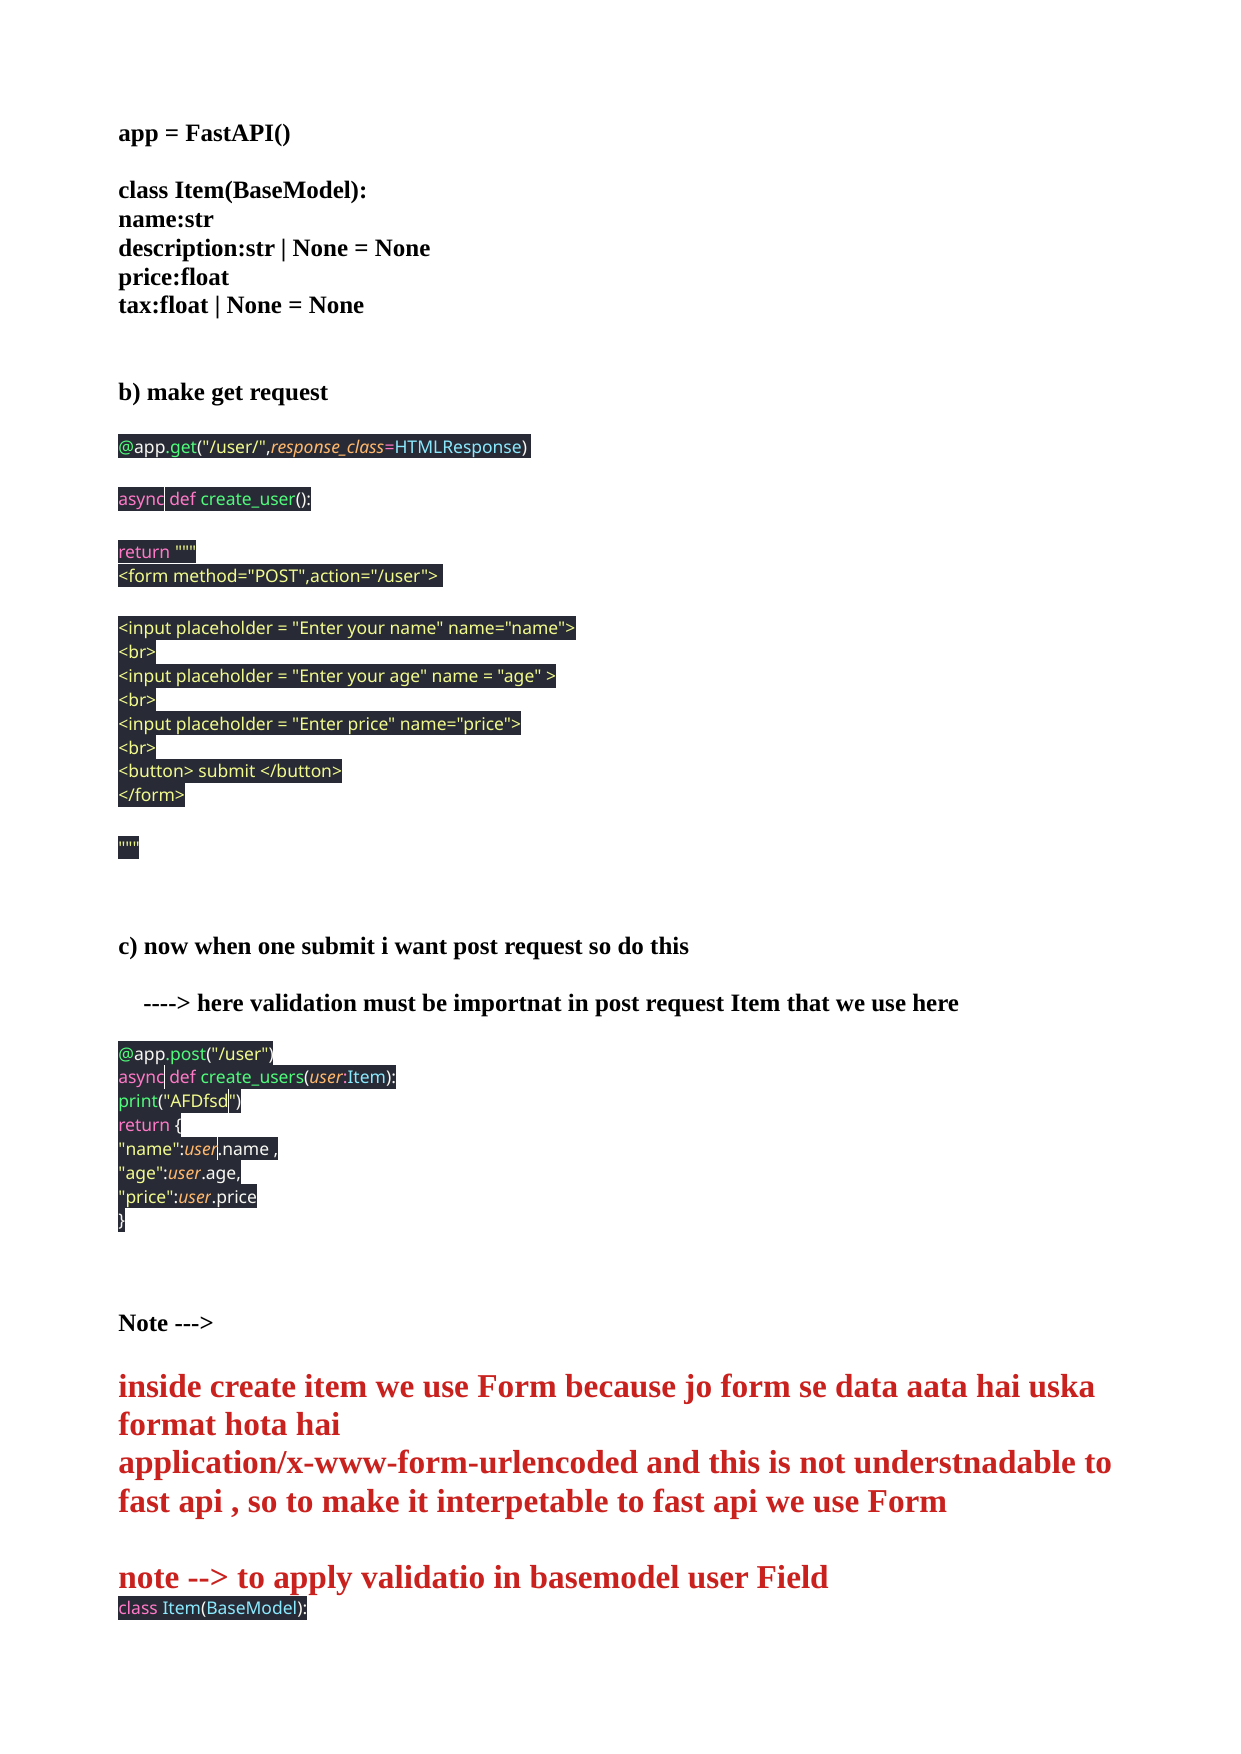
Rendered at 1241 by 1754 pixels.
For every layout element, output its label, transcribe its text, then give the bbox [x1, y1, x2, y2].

text <form method="POST",action="/user"> [118, 563, 1122, 587]
text note --> to apply validatio in basemodel user Field [118, 1558, 1122, 1596]
text <input placeholder = "Enter your age" name = "age" > [118, 664, 1122, 688]
text inside create item we use Form because jo form se data aata hai uska format hota hai [118, 1366, 1122, 1443]
text "price":user.price [118, 1184, 1122, 1208]
text ----> here validation must be importnat in post request Item that we use here [118, 988, 1122, 1017]
text <br> [118, 688, 1122, 711]
text @app.get("/user/",response_class=HTMLResponse) [118, 434, 1122, 458]
text } [118, 1208, 1122, 1232]
text """ [118, 836, 1122, 859]
text async def create_users(user:Item): [118, 1065, 1122, 1089]
text Note ---> [118, 1308, 1122, 1337]
text class Item(BaseModel): [118, 1596, 1122, 1620]
text <br> [118, 640, 1122, 664]
text b) make get request [118, 377, 1122, 406]
text print("AFDfsd") [118, 1089, 1122, 1113]
text <input placeholder = "Enter price" name="price"> [118, 711, 1122, 735]
text return { [118, 1113, 1122, 1137]
text @app.post("/user") [118, 1041, 1122, 1065]
text "name":user.name , [118, 1137, 1122, 1160]
text async def create_user(): [118, 487, 1122, 511]
text tax:float | None = None [118, 291, 1122, 319]
text application/x-www-form-urlencoded and this is not understnadable to fast api , so to make it interpetable to fast api we use Form [118, 1443, 1122, 1519]
text </form> [118, 783, 1122, 807]
text description:str | None = None [118, 233, 1122, 262]
text <br> [118, 735, 1122, 759]
text name:str [118, 204, 1122, 233]
text return """ [118, 539, 1122, 563]
text price:float [118, 262, 1122, 291]
text app = FastAPI() [118, 118, 1122, 147]
text class Item(BaseModel): [118, 176, 1122, 204]
text c) now when one submit i want post request so do this [118, 931, 1122, 960]
text "age":user.age, [118, 1160, 1122, 1184]
text <button> submit </button> [118, 759, 1122, 783]
text <input placeholder = "Enter your name" name="name"> [118, 616, 1122, 640]
